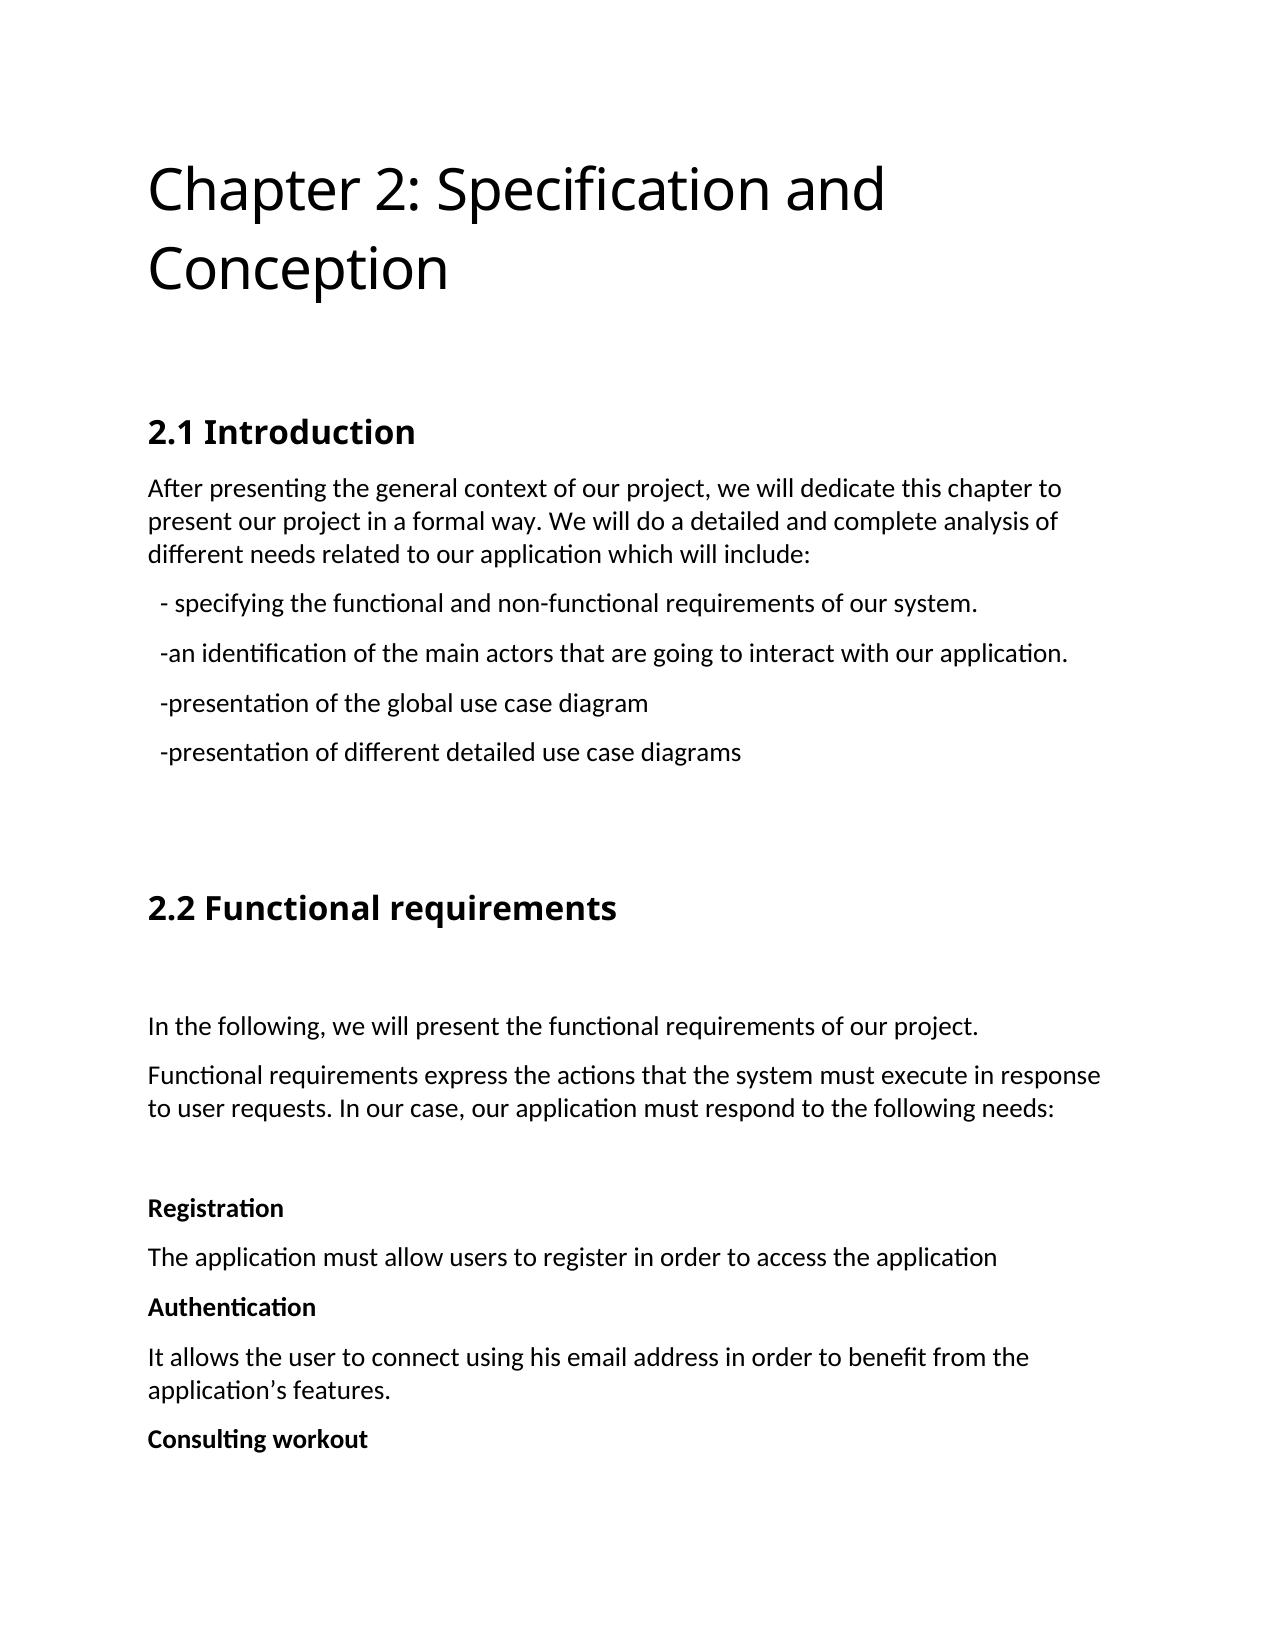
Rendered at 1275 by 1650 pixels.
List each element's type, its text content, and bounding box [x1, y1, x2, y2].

text -presentation of the global use case diagram [148, 686, 1127, 719]
text - specifying the functional and non-functional requirements of our system. [148, 586, 1127, 619]
text In the following, we will present the functional requirements of our project. [148, 1009, 1127, 1042]
text Authentication [148, 1290, 1127, 1323]
text After presenting the general context of our project, we will dedicate this chapter to present our project in a formal way. We will do a detailed and complete analysis of different needs related to our application which will include: [148, 471, 1127, 570]
text -presentation of different detailed use case diagrams [148, 736, 1127, 768]
text 2.1 Introduction [148, 409, 1127, 454]
text The application must allow users to register in order to access the application [148, 1241, 1127, 1273]
text Consulting workout [148, 1423, 1127, 1456]
text Functional requirements express the actions that the system must execute in response to user requests. In our case, our application must respond to the following needs: [148, 1058, 1127, 1124]
title Chapter 2: Specification and Conception [148, 148, 1127, 307]
text It allows the user to connect using his email address in order to benefit from the application’s features. [148, 1340, 1127, 1406]
text Registration [148, 1191, 1127, 1224]
text -an identification of the main actors that are going to interact with our application. [148, 636, 1127, 669]
text 2.2 Functional requirements [148, 884, 1127, 930]
